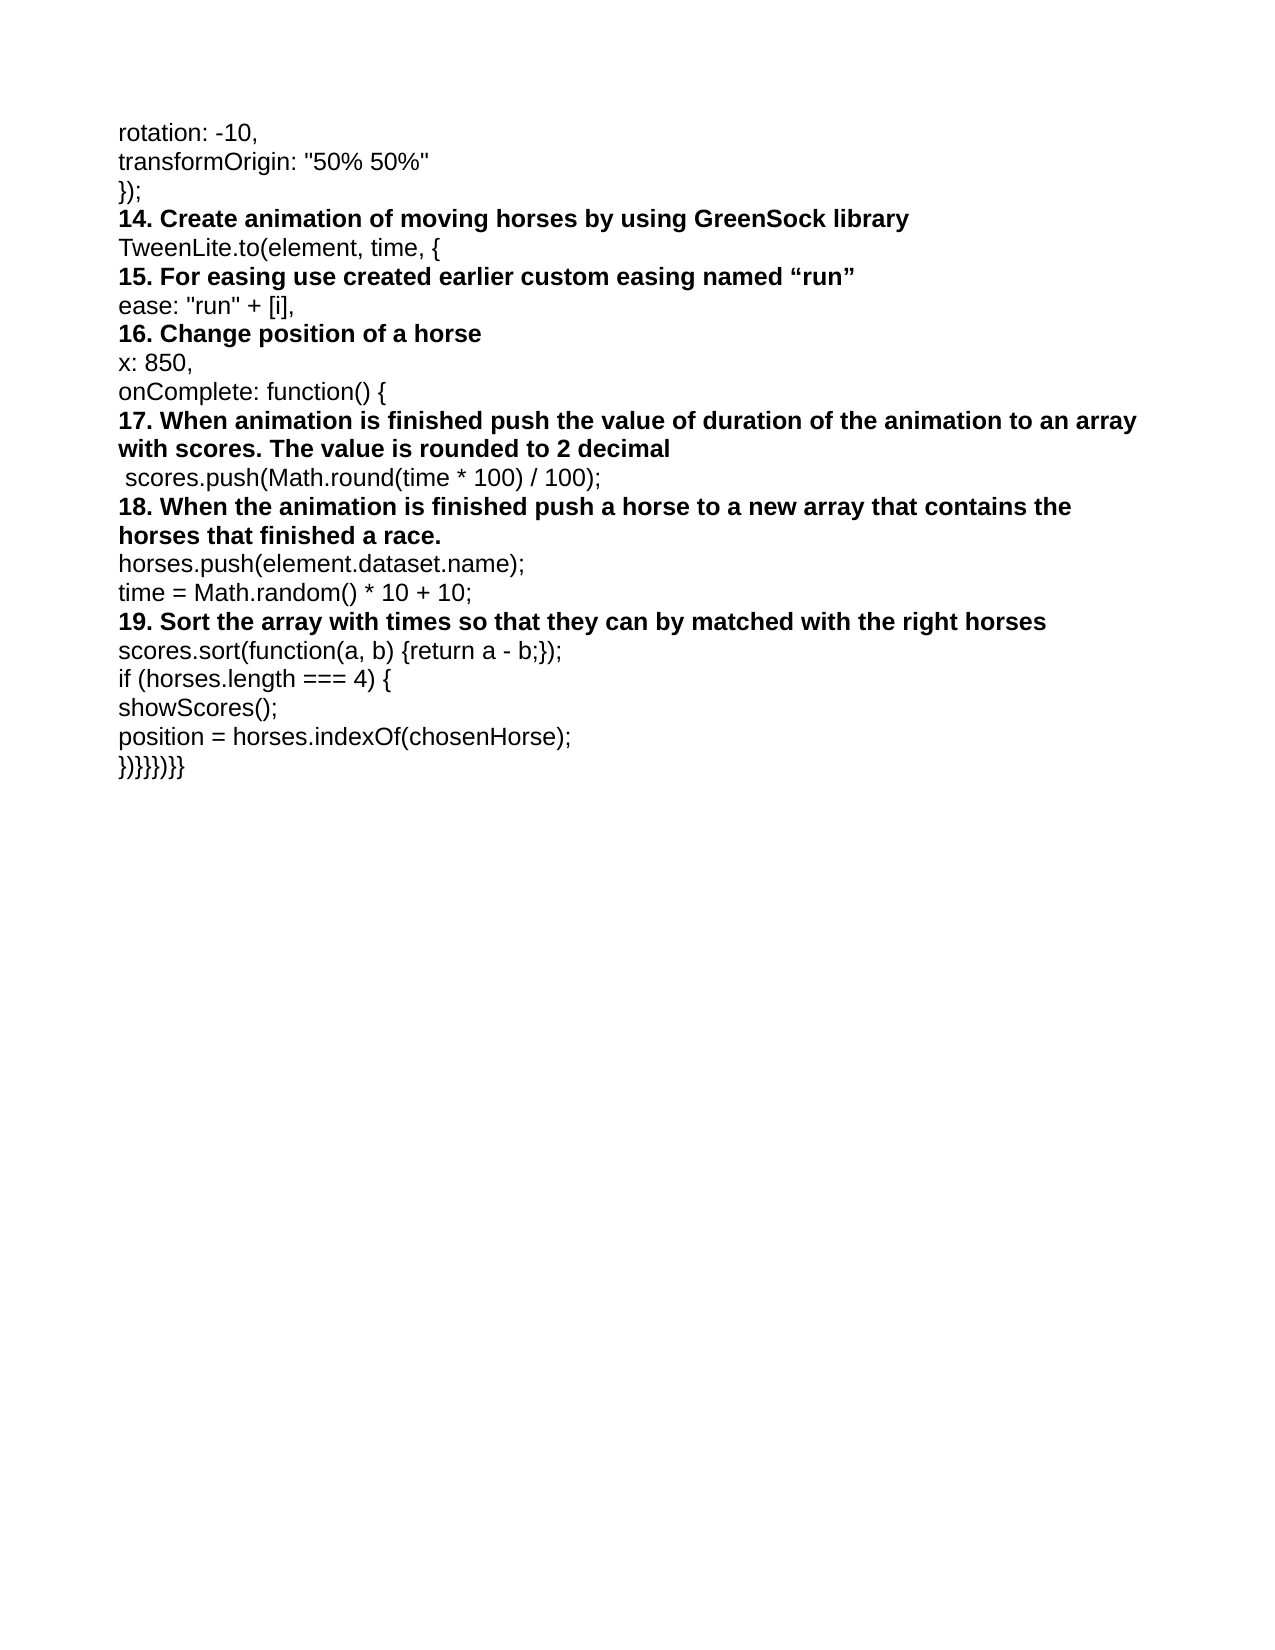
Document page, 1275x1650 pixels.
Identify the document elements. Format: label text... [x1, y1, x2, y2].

text onComplete: function() { [118, 377, 1157, 406]
text 19. Sort the array with times so that they can by matched with the right horses [118, 607, 1157, 636]
text TweenLite.to(element, time, { [118, 233, 1157, 262]
text time = Math.random() * 10 + 10; [118, 578, 1157, 607]
text }); [118, 176, 1157, 204]
text 18. When the animation is finished push a horse to a new array that contains the horses that finished a race. [118, 492, 1157, 549]
text })}}})}} [118, 751, 1157, 779]
text 14. Create animation of moving horses by using GreenSock library [118, 204, 1157, 233]
text rotation: -10, [118, 118, 1157, 147]
text position = horses.indexOf(chosenHorse); [118, 722, 1157, 751]
text horses.push(element.dataset.name); [118, 549, 1157, 578]
text ease: "run" + [i], [118, 291, 1157, 319]
text scores.push(Math.round(time * 100) / 100); [118, 463, 1157, 492]
text transformOrigin: "50% 50%" [118, 147, 1157, 176]
text 15. For easing use created earlier custom easing named “run” [118, 262, 1157, 291]
text x: 850, [118, 348, 1157, 377]
text showScores(); [118, 693, 1157, 722]
text 17. When animation is finished push the value of duration of the animation to an array with scores. The value is rounded to 2 decimal [118, 406, 1157, 463]
text if (horses.length === 4) { [118, 664, 1157, 693]
text 16. Change position of a horse [118, 319, 1157, 348]
text scores.sort(function(a, b) {return a - b;}); [118, 636, 1157, 664]
